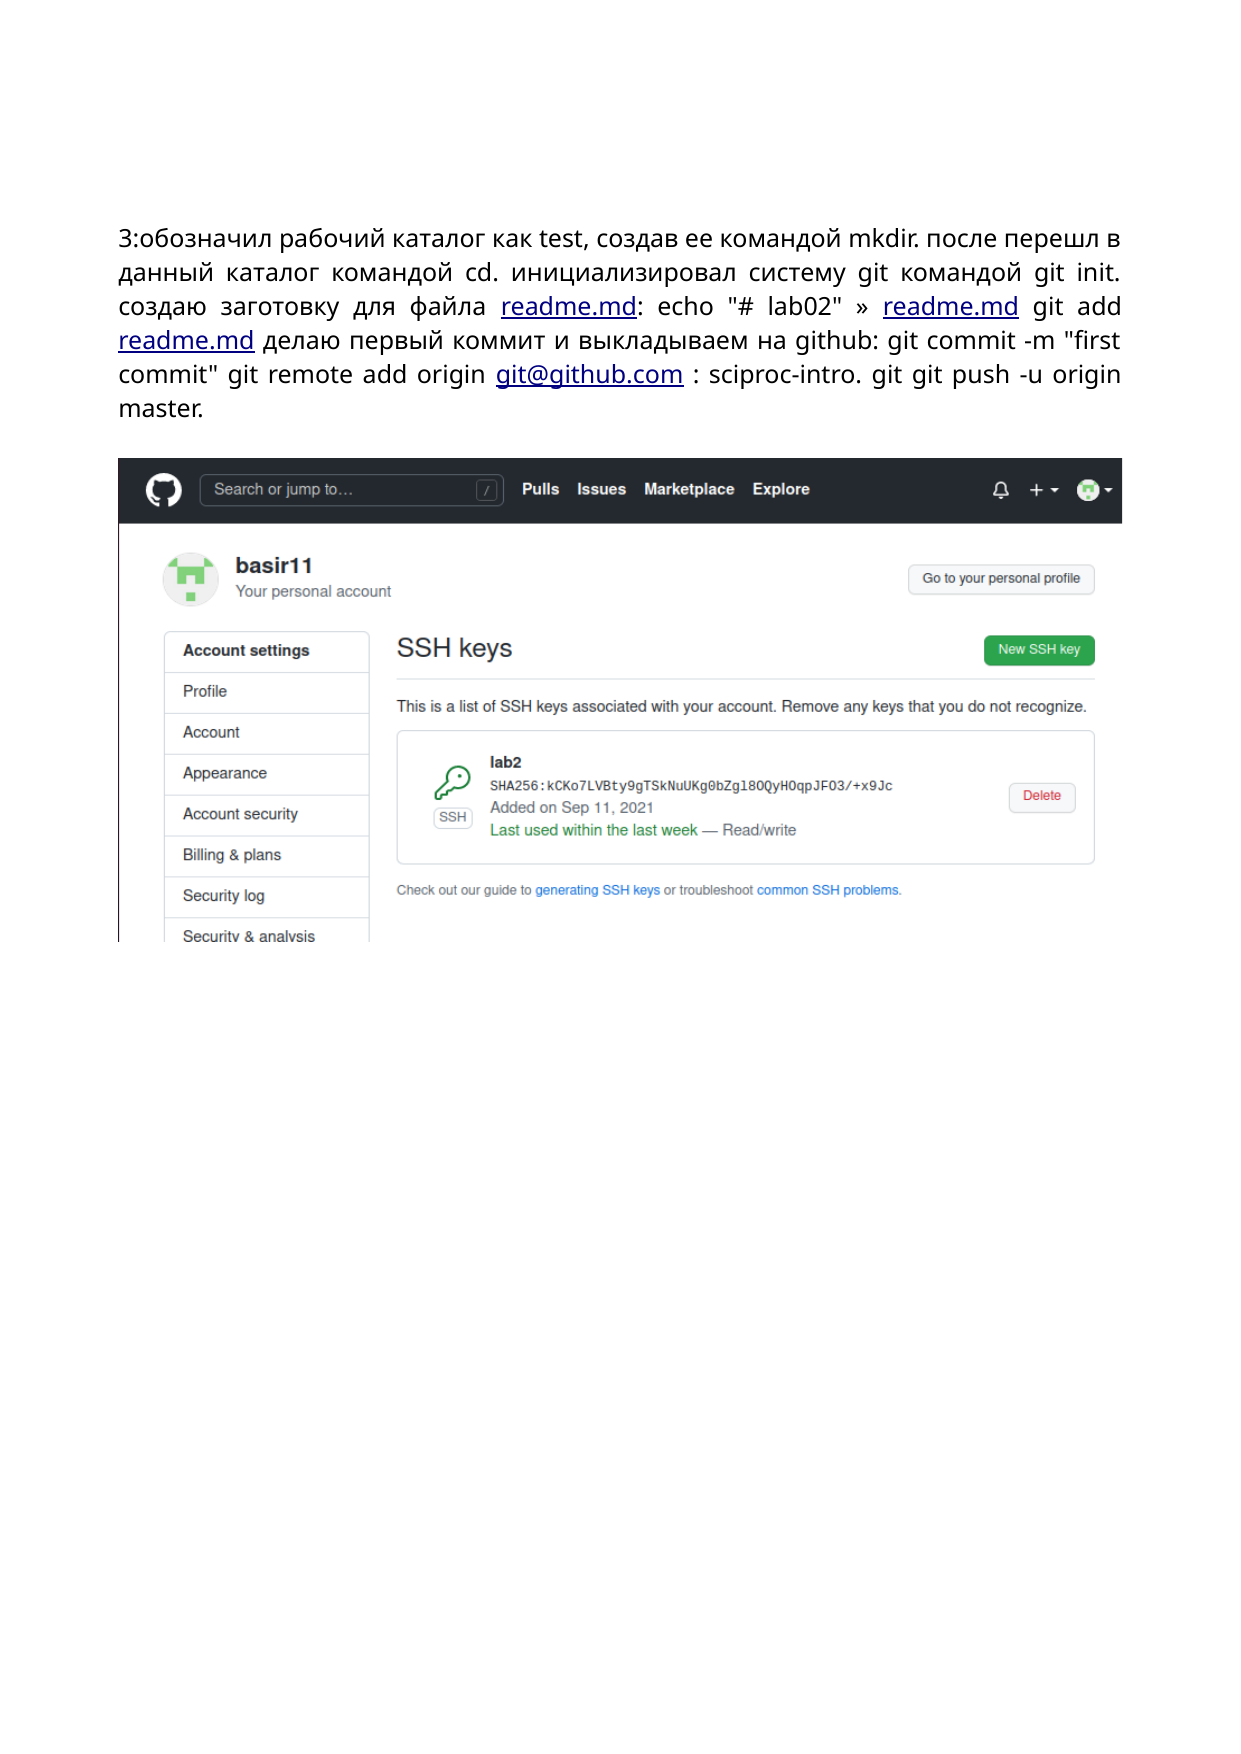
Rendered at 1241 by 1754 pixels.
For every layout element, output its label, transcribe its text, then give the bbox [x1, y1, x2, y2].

text 3:обозначил рабочий каталог как test, создав ее командой mkdir. после перешл в данный каталог командой cd. инициализировал систему git командой git init. создаю заготовку для файла readme.md: echo "# lab02" » readme.md git add readme.md делаю первый коммит и выкладываем на github: git commit -m "first commit" git remote add origin git@github.com : sciproc-intro. git git push -u origin master. [118, 220, 1122, 425]
picture [118, 458, 1123, 942]
